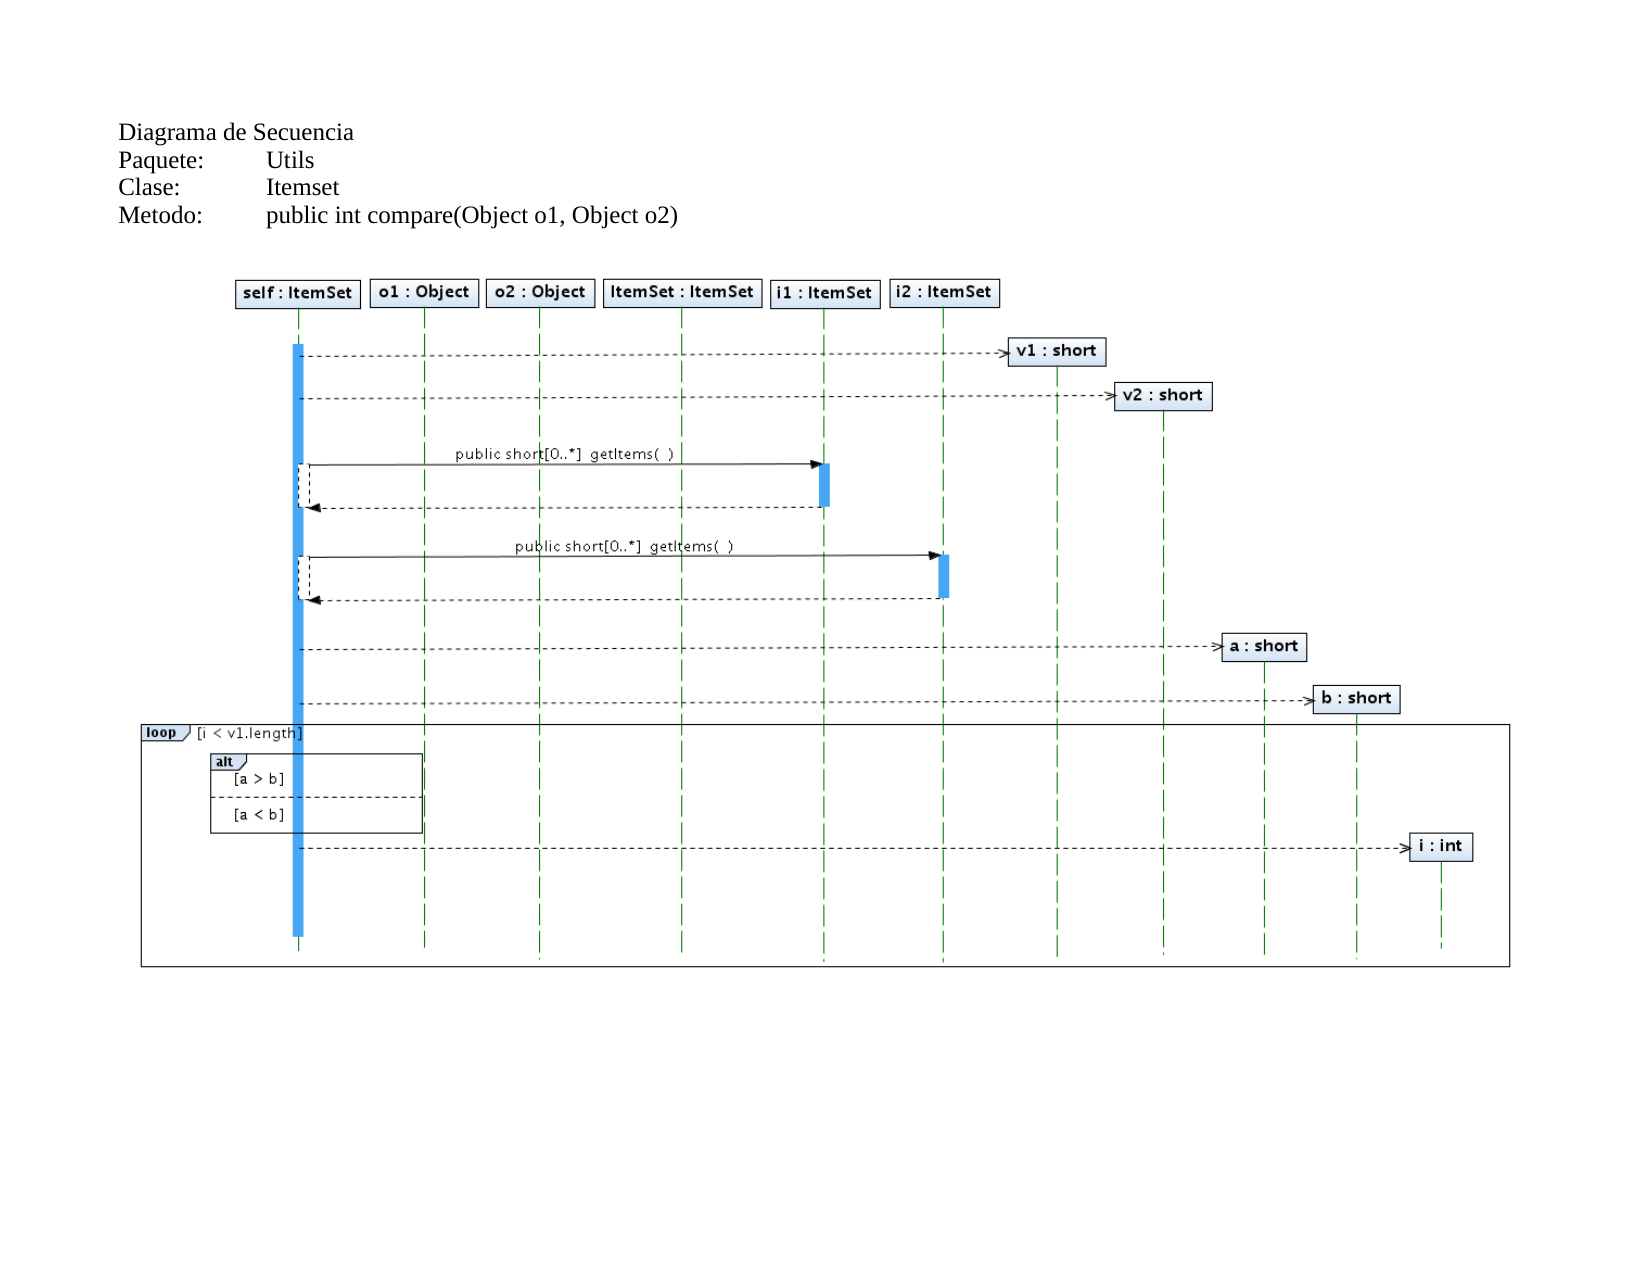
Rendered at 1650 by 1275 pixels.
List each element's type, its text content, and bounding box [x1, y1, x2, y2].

picture [118, 256, 1532, 989]
text Metodo: public int compare(Object o1, Object o2) [118, 201, 1532, 229]
text Paquete: Utils [118, 146, 1532, 173]
text Diagrama de Secuencia [118, 118, 1532, 146]
text Clase: Itemset [118, 173, 1532, 201]
